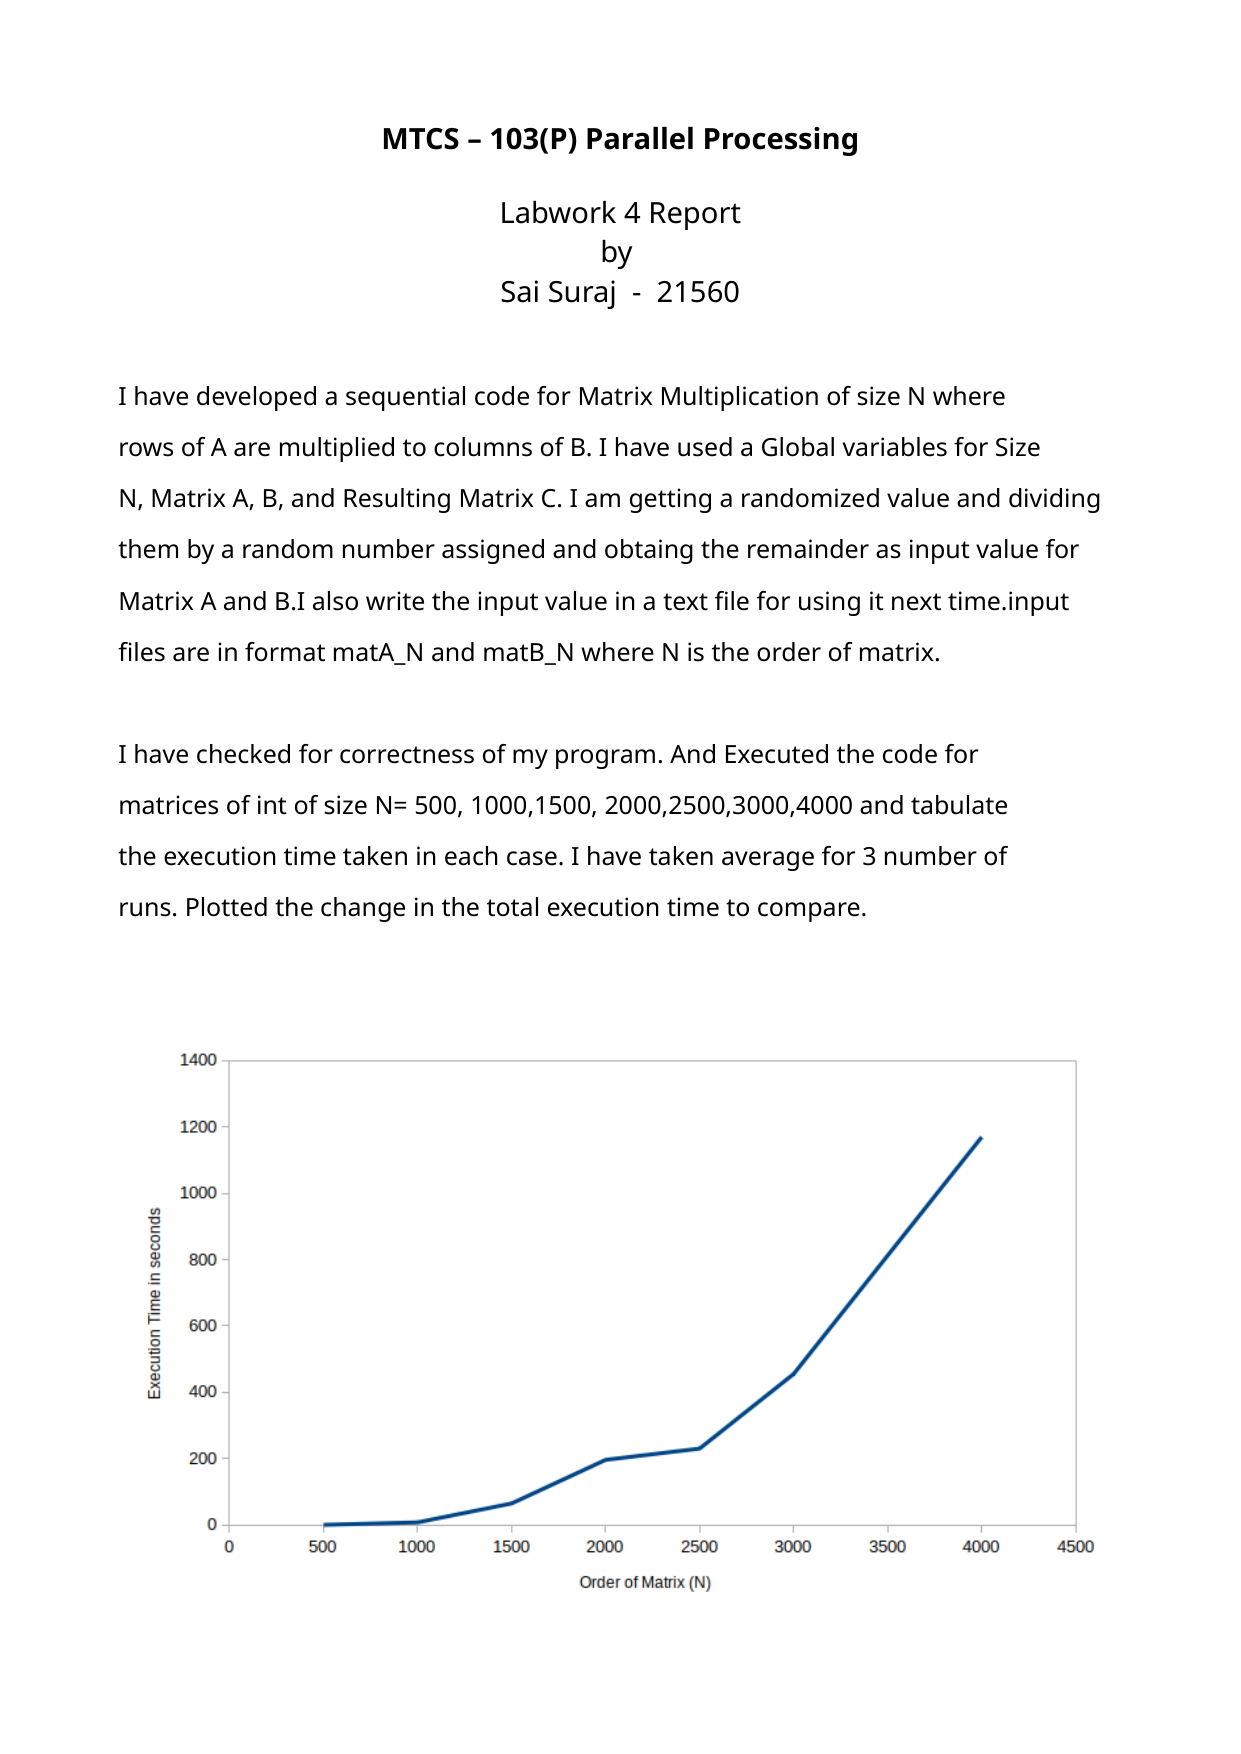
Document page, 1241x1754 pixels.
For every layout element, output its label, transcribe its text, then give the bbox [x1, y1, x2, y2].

text Sai Suraj - 21560 [118, 271, 1122, 311]
text MTCS – 103(P) Parallel Processing [118, 118, 1122, 158]
picture [118, 1038, 1123, 1617]
text I have checked for correctness of my program. And Executed the code for [118, 736, 1122, 770]
text Labwork 4 Report [118, 192, 1122, 232]
text rows of A are multiplied to columns of B. I have used a Global variables for Size [118, 430, 1122, 464]
text the execution time taken in each case. I have taken average for 3 number of [118, 838, 1122, 872]
text I have developed a sequential code for Matrix Multiplication of size N where [118, 379, 1122, 413]
text matrices of int of size N= 500, 1000,1500, 2000,2500,3000,4000 and tabulate [118, 787, 1122, 821]
text by [118, 232, 1122, 271]
text runs. Plotted the change in the total execution time to compare. [118, 889, 1122, 923]
text N, Matrix A, B, and Resulting Matrix C. I am getting a randomized value and dividing them by a random number assigned and obtaing the remainder as input value for Matrix A and B.I also write the input value in a text file for using it next time.input files are in format matA_N and matB_N where N is the order of matrix. [118, 481, 1122, 668]
